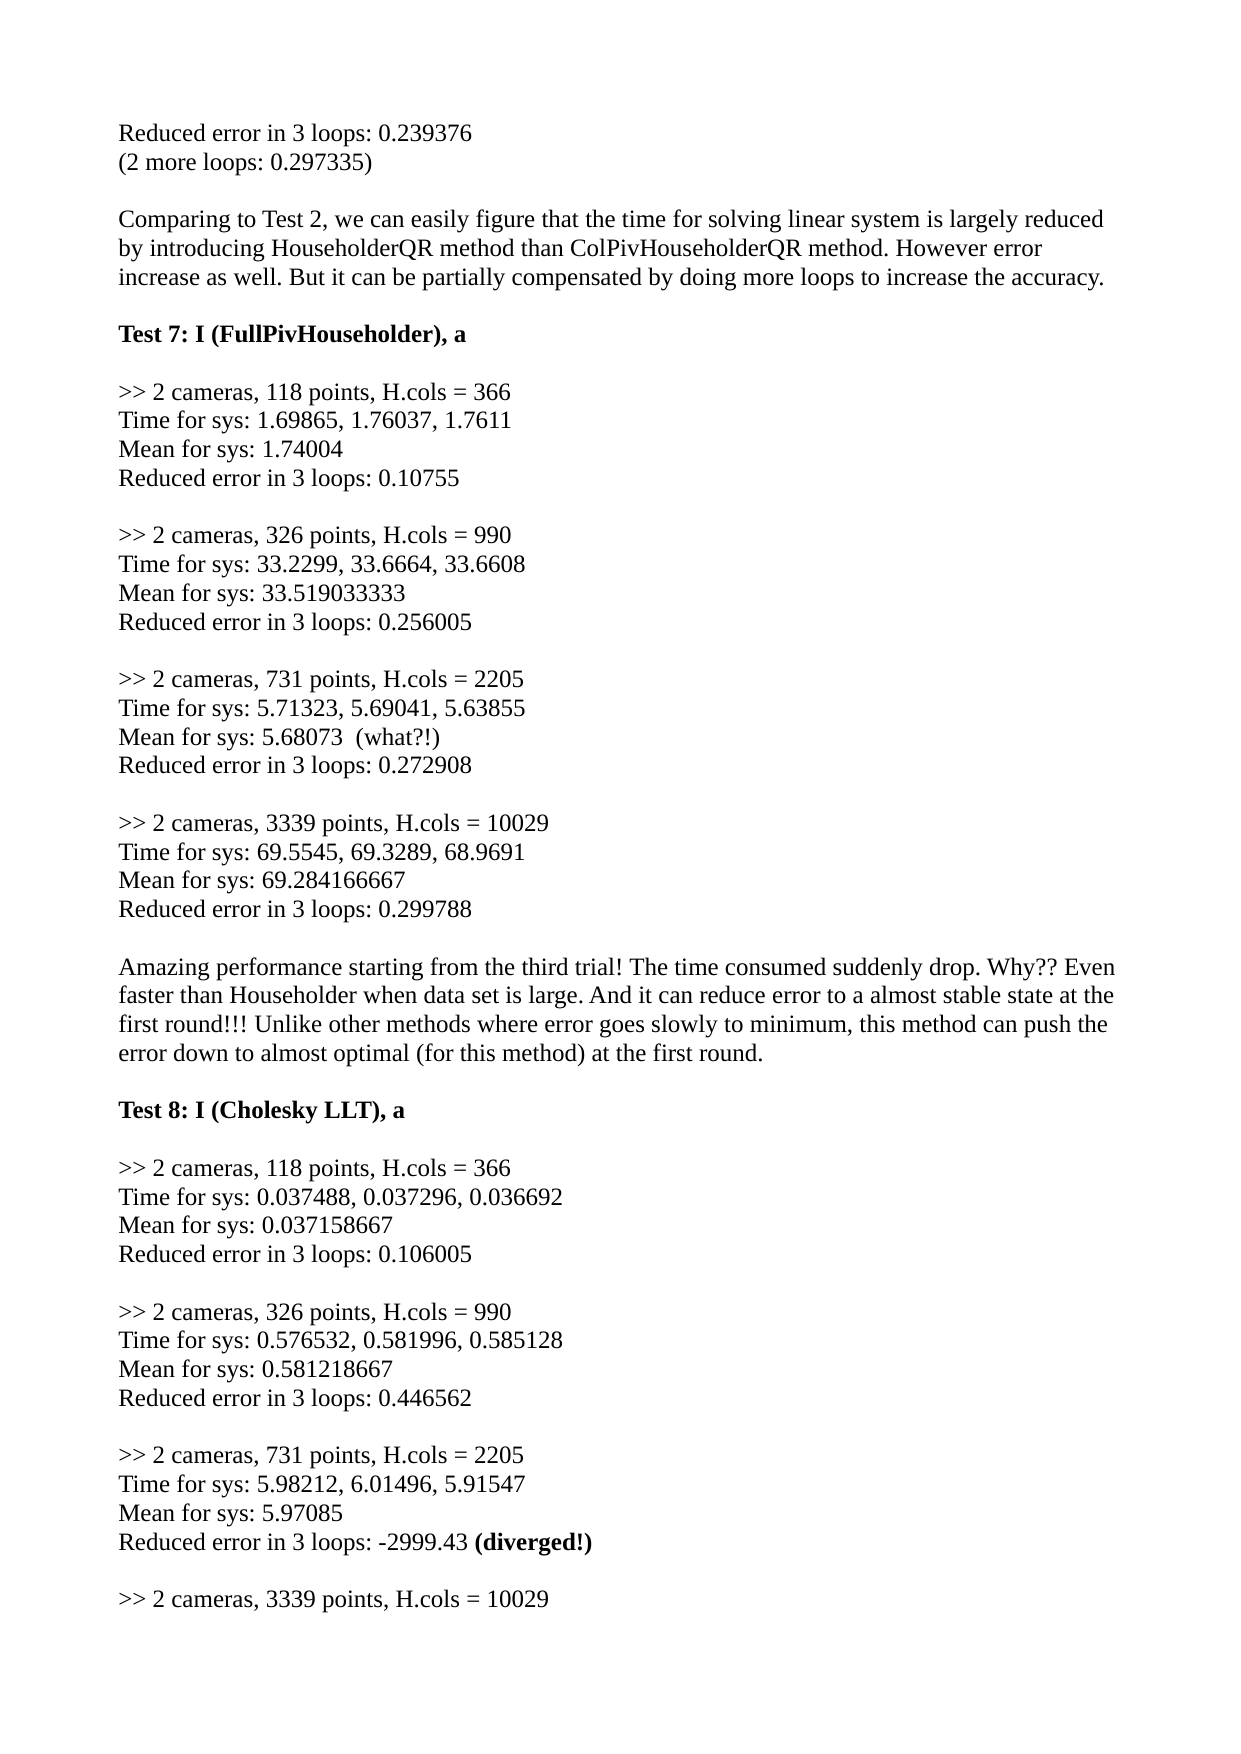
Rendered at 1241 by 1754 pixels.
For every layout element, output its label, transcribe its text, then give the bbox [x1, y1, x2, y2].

text Reduced error in 3 loops: 0.106005 [118, 1239, 1122, 1268]
text Mean for sys: 33.519033333 [118, 578, 1122, 607]
text Time for sys: 5.71323, 5.69041, 5.63855 [118, 693, 1122, 722]
text Reduced error in 3 loops: 0.10755 [118, 463, 1122, 492]
text Reduced error in 3 loops: 0.272908 [118, 751, 1122, 779]
text Mean for sys: 69.284166667 [118, 866, 1122, 894]
text >> 2 cameras, 731 points, H.cols = 2205 [118, 1441, 1122, 1469]
text Mean for sys: 0.037158667 [118, 1211, 1122, 1239]
text Amazing performance starting from the third trial! The time consumed suddenly drop. Why?? Even faster than Householder when data set is large. And it can reduce error to a almost stable state at the first round!!! Unlike other methods where error goes slowly to minimum, this method can push the error down to almost optimal (for this method) at the first round. [118, 952, 1122, 1067]
text Mean for sys: 0.581218667 [118, 1354, 1122, 1383]
text Reduced error in 3 loops: 0.299788 [118, 894, 1122, 923]
text Mean for sys: 5.97085 [118, 1498, 1122, 1527]
text Reduced error in 3 loops: 0.256005 [118, 607, 1122, 636]
text Test 7: I (FullPivHouseholder), a [118, 319, 1122, 348]
text >> 2 cameras, 326 points, H.cols = 990 [118, 521, 1122, 549]
text Reduced error in 3 loops: 0.446562 [118, 1383, 1122, 1412]
text >> 2 cameras, 3339 points, H.cols = 10029 [118, 808, 1122, 837]
text Time for sys: 0.576532, 0.581996, 0.585128 [118, 1326, 1122, 1354]
text Test 8: I (Cholesky LLT), a [118, 1096, 1122, 1124]
text Time for sys: 5.98212, 6.01496, 5.91547 [118, 1469, 1122, 1498]
text Time for sys: 1.69865, 1.76037, 1.7611 [118, 406, 1122, 434]
text Reduced error in 3 loops: 0.239376 [118, 118, 1122, 147]
text >> 2 cameras, 731 points, H.cols = 2205 [118, 664, 1122, 693]
text Comparing to Test 2, we can easily figure that the time for solving linear system is largely reduced by introducing HouseholderQR method than ColPivHouseholderQR method. However error increase as well. But it can be partially compensated by doing more loops to increase the accuracy. [118, 204, 1122, 291]
text >> 2 cameras, 118 points, H.cols = 366 [118, 377, 1122, 406]
text Time for sys: 69.5545, 69.3289, 68.9691 [118, 837, 1122, 866]
text >> 2 cameras, 3339 points, H.cols = 10029 [118, 1584, 1122, 1613]
text Mean for sys: 1.74004 [118, 434, 1122, 463]
text (2 more loops: 0.297335) [118, 147, 1122, 176]
text Time for sys: 33.2299, 33.6664, 33.6608 [118, 549, 1122, 578]
text Reduced error in 3 loops: -2999.43 (diverged!) [118, 1527, 1122, 1556]
text Time for sys: 0.037488, 0.037296, 0.036692 [118, 1182, 1122, 1211]
text >> 2 cameras, 326 points, H.cols = 990 [118, 1297, 1122, 1326]
text >> 2 cameras, 118 points, H.cols = 366 [118, 1153, 1122, 1182]
text Mean for sys: 5.68073 (what?!) [118, 722, 1122, 751]
